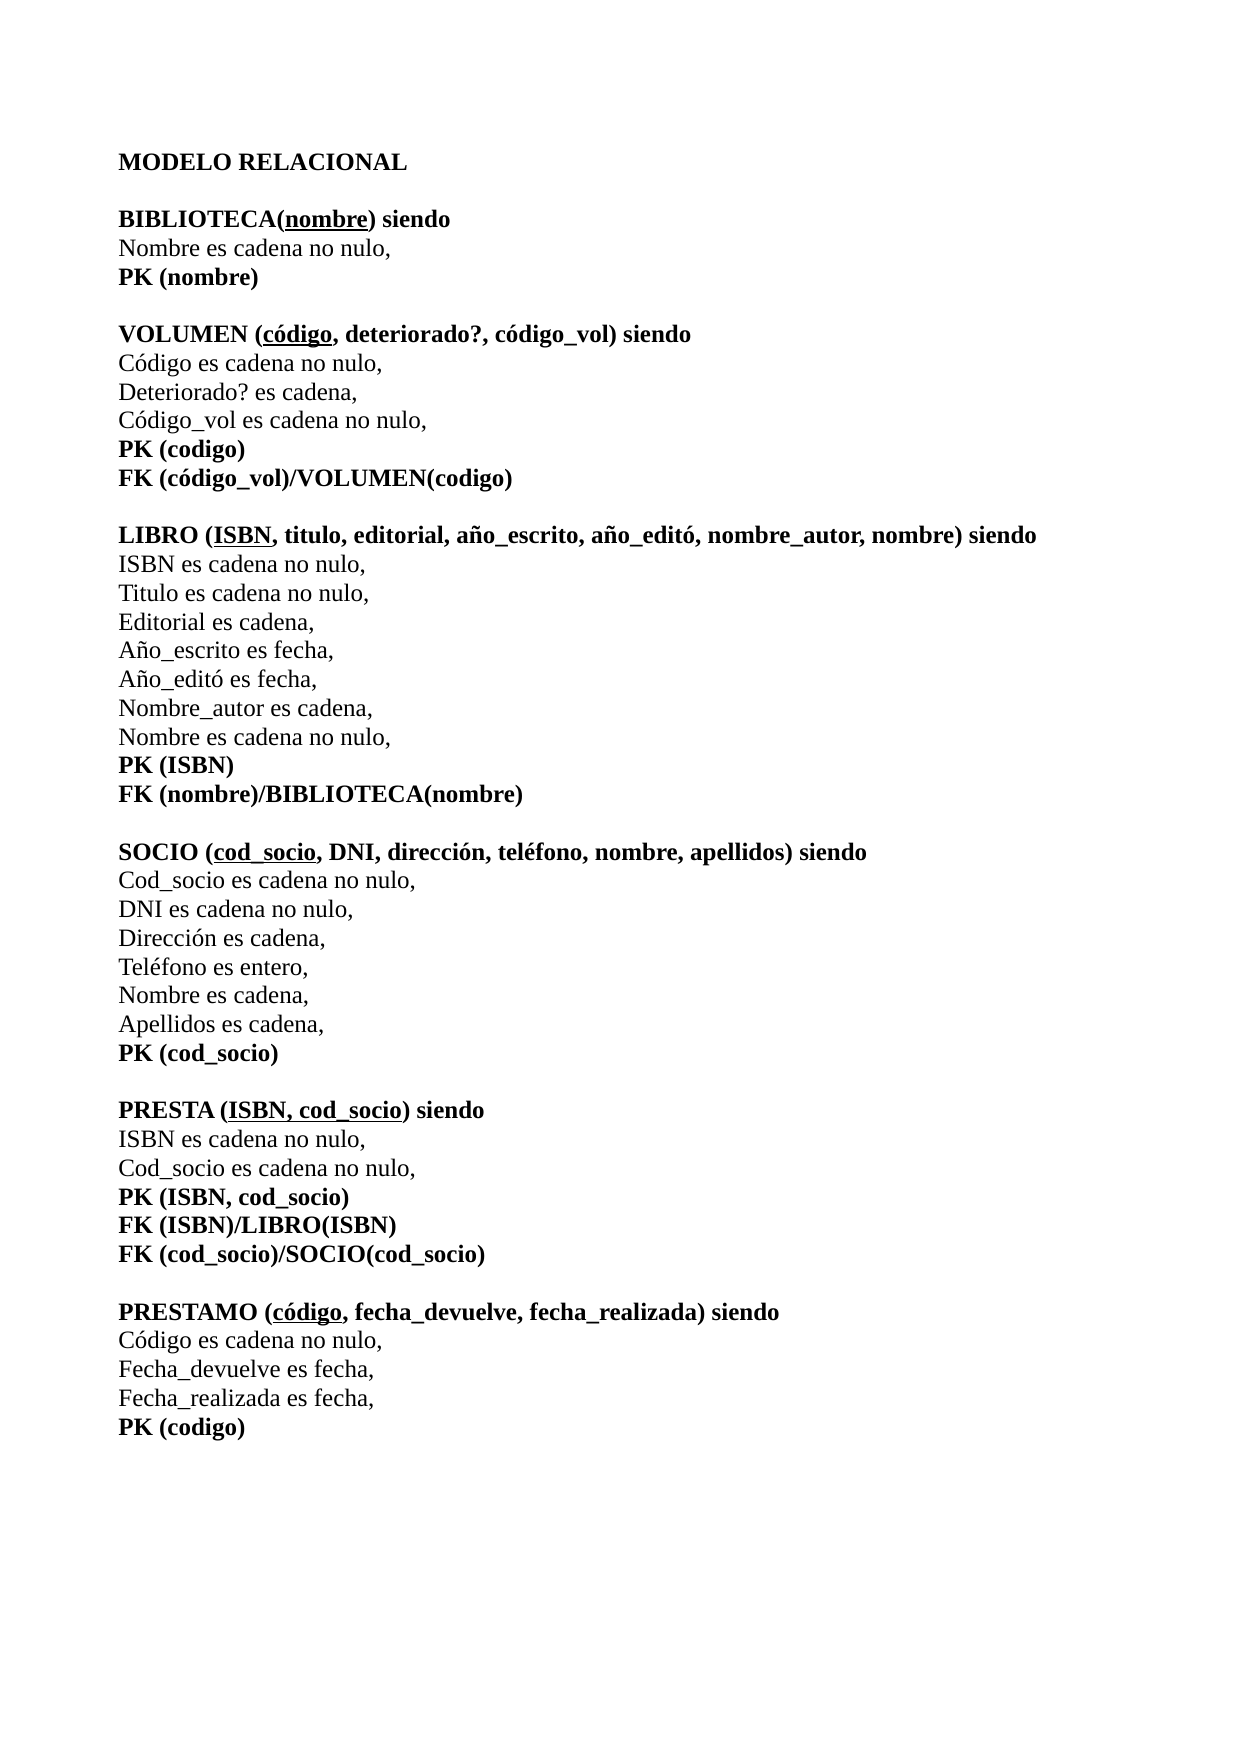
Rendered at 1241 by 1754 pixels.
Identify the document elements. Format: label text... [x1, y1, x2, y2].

text PK (nombre) [118, 262, 1122, 291]
text Nombre es cadena no nulo, [118, 233, 1122, 262]
text FK (ISBN)/LIBRO(ISBN) [118, 1211, 1122, 1239]
text FK (código_vol)/VOLUMEN(codigo) [118, 463, 1122, 492]
text FK (nombre)/BIBLIOTECA(nombre) [118, 779, 1122, 808]
text PK (codigo) [118, 434, 1122, 463]
text Titulo es cadena no nulo, [118, 578, 1122, 607]
text DNI es cadena no nulo, [118, 894, 1122, 923]
text Dirección es cadena, [118, 923, 1122, 952]
text Editorial es cadena, [118, 607, 1122, 636]
text Fecha_realizada es fecha, [118, 1383, 1122, 1412]
text Cod_socio es cadena no nulo, [118, 866, 1122, 894]
text Código_vol es cadena no nulo, [118, 406, 1122, 434]
text Código es cadena no nulo, [118, 348, 1122, 377]
text Nombre_autor es cadena, [118, 693, 1122, 722]
text ISBN es cadena no nulo, [118, 1124, 1122, 1153]
text SOCIO (cod_socio, DNI, dirección, teléfono, nombre, apellidos) siendo [118, 837, 1122, 866]
text Nombre es cadena, [118, 981, 1122, 1009]
text Año_editó es fecha, [118, 664, 1122, 693]
text FK (cod_socio)/SOCIO(cod_socio) [118, 1239, 1122, 1268]
text Teléfono es entero, [118, 952, 1122, 981]
text PRESTA (ISBN, cod_socio) siendo [118, 1096, 1122, 1124]
text Código es cadena no nulo, [118, 1326, 1122, 1354]
text LIBRO (ISBN, titulo, editorial, año_escrito, año_editó, nombre_autor, nombre) siendo [118, 521, 1122, 549]
text Nombre es cadena no nulo, [118, 722, 1122, 751]
text PK (codigo) [118, 1412, 1122, 1441]
text Apellidos es cadena, [118, 1009, 1122, 1038]
text Deteriorado? es cadena, [118, 377, 1122, 406]
text PK (cod_socio) [118, 1038, 1122, 1067]
text Año_escrito es fecha, [118, 636, 1122, 664]
text BIBLIOTECA(nombre) siendo [118, 204, 1122, 233]
text VOLUMEN (código, deteriorado?, código_vol) siendo [118, 319, 1122, 348]
text PK (ISBN) [118, 751, 1122, 779]
text Cod_socio es cadena no nulo, [118, 1153, 1122, 1182]
text MODELO RELACIONAL [118, 147, 1122, 176]
text Fecha_devuelve es fecha, [118, 1354, 1122, 1383]
text PRESTAMO (código, fecha_devuelve, fecha_realizada) siendo [118, 1297, 1122, 1326]
text ISBN es cadena no nulo, [118, 549, 1122, 578]
text PK (ISBN, cod_socio) [118, 1182, 1122, 1211]
